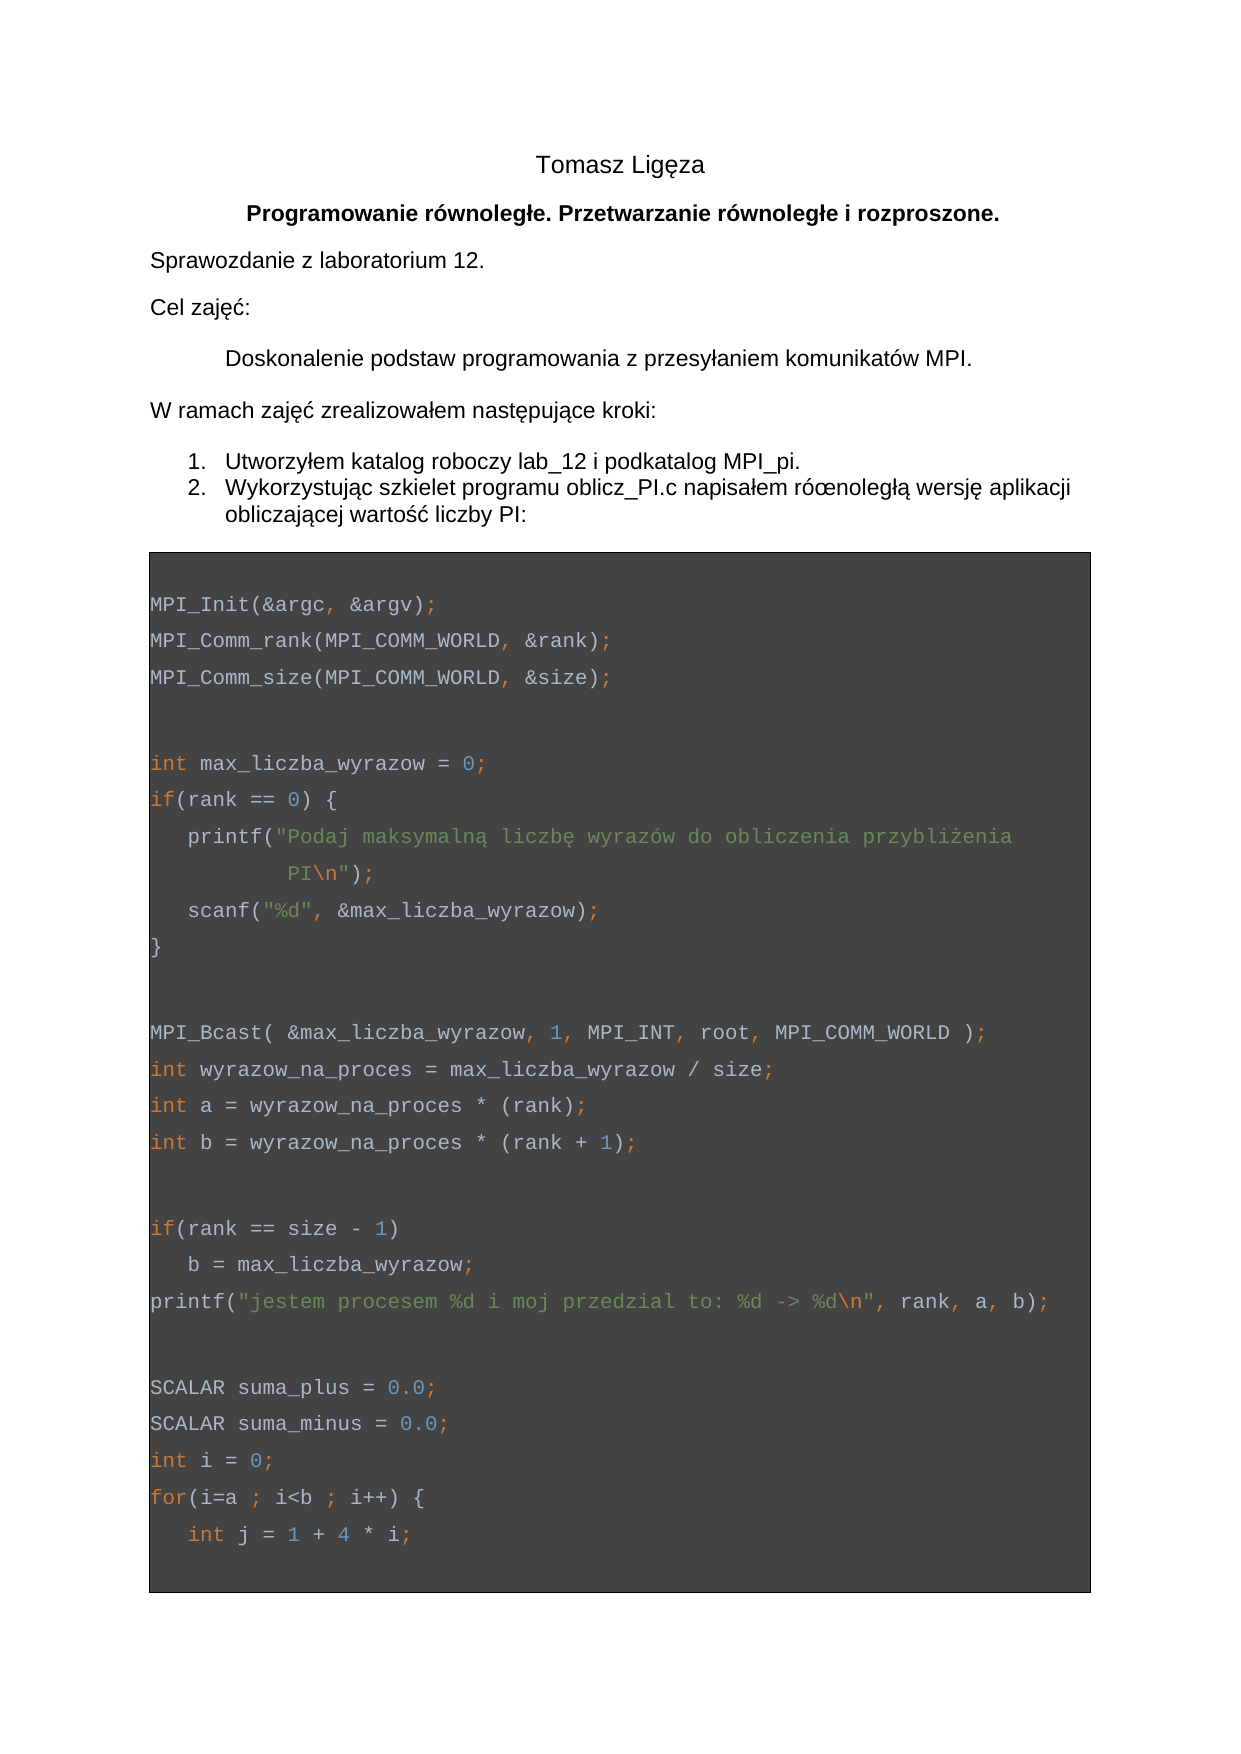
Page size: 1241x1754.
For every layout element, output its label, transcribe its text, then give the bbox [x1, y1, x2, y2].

text if(rank == size - 1) [394, 1225, 1090, 1237]
text int b = wyrazow_na_proces * (rank + 1); [619, 1139, 1090, 1152]
text int j = 1 + 4 * i; [150, 1531, 244, 1543]
text if(rank == 0) { [150, 796, 181, 809]
text int a = wyrazow_na_proces * (rank); [268, 1102, 389, 1115]
text scanf("%d", &max_liczba_wyrazow); [150, 907, 255, 919]
text if(rank == size - 1) [180, 1225, 394, 1237]
text int b = wyrazow_na_proces * (rank + 1); [150, 1139, 267, 1152]
text MPI_Init(&argc, &argv); [255, 601, 309, 613]
text MPI_Bcast( &max_liczba_wyrazow, 1, MPI_INT, root, MPI_COMM_WORLD ); [456, 1029, 969, 1042]
text PI\n"); [150, 870, 357, 883]
text int wyrazow_na_proces = max_liczba_wyrazow / size; [607, 1066, 1090, 1078]
text b = max_liczba_wyrazow; [393, 1261, 1090, 1274]
text printf("jestem procesem %d i moj przedzial to: %d -> %d\n", rank, a, b); [341, 1298, 544, 1311]
text for(i=a ; i<b ; i++) { [150, 1494, 193, 1507]
text MPI_Bcast( &max_liczba_wyrazow, 1, MPI_INT, root, MPI_COMM_WORLD ); [267, 1029, 455, 1042]
text MPI_Bcast( &max_liczba_wyrazow, 1, MPI_INT, root, MPI_COMM_WORLD ); [969, 1029, 1090, 1042]
text MPI_Init(&argc, &argv); [310, 601, 396, 613]
text SCALAR suma_plus = 0.0; [304, 1384, 1090, 1396]
text } [150, 943, 1090, 956]
list Utworzyłem katalog roboczy lab_12 i podkatalog MPI_pi. [187, 448, 1090, 474]
text printf("Podaj maksymalną liczbę wyrazów do obliczenia przybliżenia [606, 833, 864, 846]
text int a = wyrazow_na_proces * (rank); [569, 1102, 1090, 1115]
text int a = wyrazow_na_proces * (rank); [505, 1102, 569, 1115]
text if(rank == 0) { [330, 796, 1090, 809]
text int b = wyrazow_na_proces * (rank + 1); [391, 1139, 506, 1152]
text PI\n"); [357, 870, 1090, 883]
text for(i=a ; i<b ; i++) { [192, 1494, 394, 1507]
text int max_liczba_wyrazow = 0; [357, 760, 1090, 772]
text Programowanie równoległe. Przetwarzanie równoległe i rozproszone. [150, 199, 1090, 226]
text MPI_Comm_size(MPI_COMM_WORLD, &size); [150, 674, 318, 687]
text printf("jestem procesem %d i moj przedzial to: %d -> %d\n", rank, a, b); [566, 1298, 1032, 1311]
text Cel zajęć: [150, 294, 1090, 320]
text MPI_Comm_rank(MPI_COMM_WORLD, &rank); [150, 637, 318, 650]
text MPI_Init(&argc, &argv); [150, 601, 255, 613]
text b = max_liczba_wyrazow; [150, 1261, 392, 1274]
text scanf("%d", &max_liczba_wyrazow); [582, 907, 1090, 919]
text MPI_Comm_rank(MPI_COMM_WORLD, &rank); [594, 637, 1090, 650]
text int b = wyrazow_na_proces * (rank + 1); [505, 1139, 619, 1152]
text SCALAR suma_minus = 0.0; [150, 1420, 1090, 1433]
text scanf("%d", &max_liczba_wyrazow); [507, 907, 582, 919]
text for(i=a ; i<b ; i++) { [417, 1494, 1090, 1507]
text scanf("%d", &max_liczba_wyrazow); [255, 907, 505, 919]
text int j = 1 + 4 * i; [245, 1531, 1090, 1543]
text if(rank == 0) { [180, 796, 307, 809]
text int a = wyrazow_na_proces * (rank); [150, 1102, 267, 1115]
text MPI_Bcast( &max_liczba_wyrazow, 1, MPI_INT, root, MPI_COMM_WORLD ); [150, 1029, 268, 1042]
text W ramach zajęć zrealizowałem następujące kroki: [150, 397, 1090, 423]
text int max_liczba_wyrazow = 0; [150, 760, 355, 772]
text Sprawozdanie z laboratorium 12. [150, 247, 1090, 273]
text int i = 0; [150, 1457, 1090, 1470]
text MPI_Comm_size(MPI_COMM_WORLD, &size); [317, 674, 594, 687]
text printf("Podaj maksymalną liczbę wyrazów do obliczenia przybliżenia [906, 833, 1090, 846]
list Wykorzystując szkielet programu oblicz_PI.c napisałem róœnoległą wersję aplikacji obliczającej wartość liczby PI: [187, 474, 1090, 527]
text int wyrazow_na_proces = max_liczba_wyrazow / size; [341, 1066, 605, 1078]
text Tomasz Ligęza [150, 150, 1090, 179]
text int a = wyrazow_na_proces * (rank); [391, 1102, 506, 1115]
text int wyrazow_na_proces = max_liczba_wyrazow / size; [219, 1066, 339, 1078]
text MPI_Comm_rank(MPI_COMM_WORLD, &rank); [317, 637, 594, 650]
text MPI_Comm_size(MPI_COMM_WORLD, &size); [594, 674, 1090, 687]
text Doskonalenie podstaw programowania z przesyłaniem komunikatów MPI. [150, 345, 1090, 372]
text MPI_Init(&argc, &argv); [419, 601, 1090, 613]
text int b = wyrazow_na_proces * (rank + 1); [268, 1139, 389, 1152]
text SCALAR suma_plus = 0.0; [150, 1384, 302, 1396]
